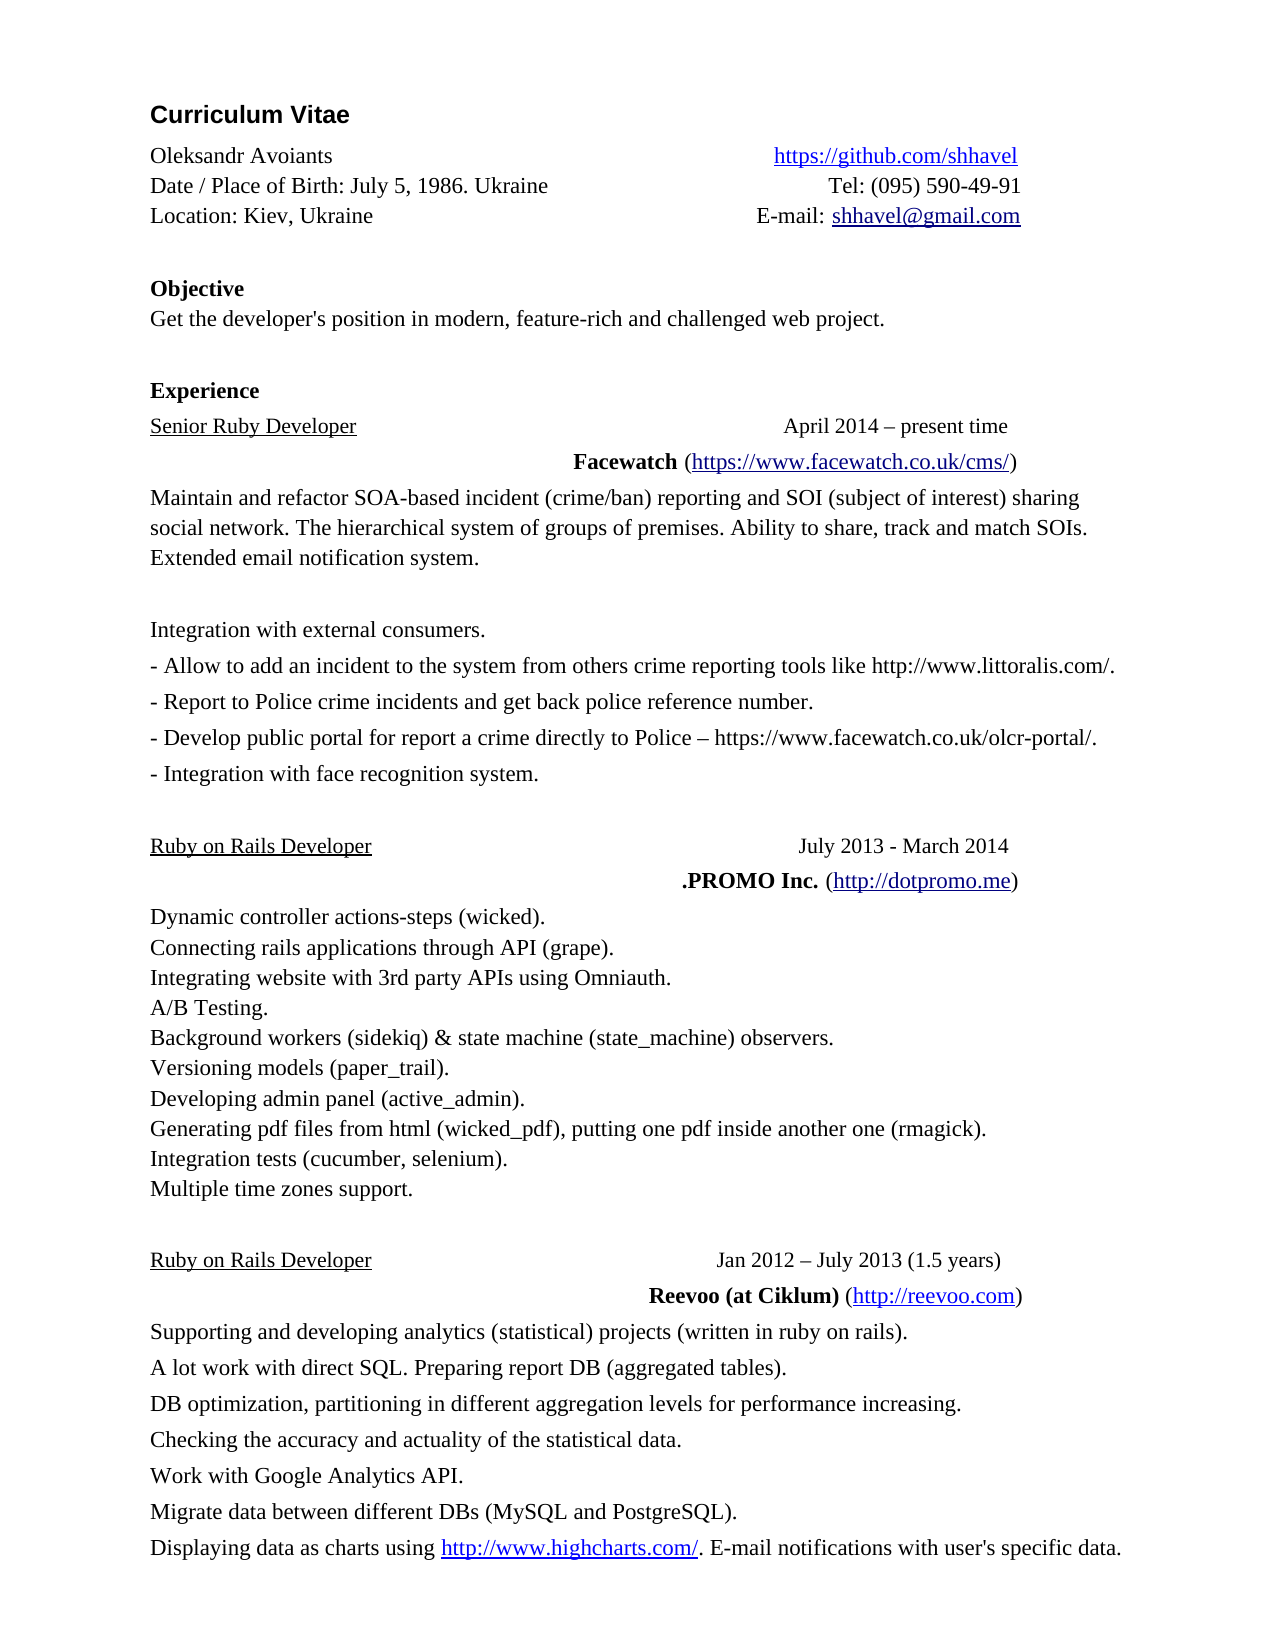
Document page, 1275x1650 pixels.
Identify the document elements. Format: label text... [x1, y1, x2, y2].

text Integration with external consumers. [150, 616, 1125, 643]
text Curriculum Vitae [150, 100, 1125, 129]
text - Allow to add an incident to the system from others crime reporting tools like http://www.littoralis.com/. [150, 652, 1125, 679]
text Checking the accuracy and actuality of the statistical data. [150, 1426, 1125, 1453]
text Dynamic controller actions-steps (wicked). Connecting rails applications through API (grape). Integrating website with 3rd party APIs using Omniauth. A/B Testing. Background workers (sidekiq) & state machine (state_machine) observers. Versioning models (paper_trail). Developing admin panel (active_admin). Generating pdf files from html (wicked_pdf), putting one pdf inside another one (rmagick). Integration tests (cucumber, selenium). Multiple time zones support. [150, 903, 1125, 1202]
text Supporting and developing analytics (statistical) projects (written in ruby on rails). [150, 1318, 1125, 1344]
text Experience [150, 377, 1125, 403]
text Ruby on Rails Developer Jan 2012 – July 2013 (1.5 years) [150, 1247, 1125, 1273]
text Work with Google Analytics API. [150, 1462, 1125, 1489]
text .PROMO Inc. (http://dotpromo.me) [150, 867, 1125, 894]
text Maintain and refactor SOA-based incident (crime/ban) reporting and SOI (subject of interest) sharing social network. The hierarchical system of groups of premises. Ability to share, track and match SOIs. Extended email notification system. [150, 484, 1125, 571]
text Displaying data as charts using http://www.highcharts.com/. E-mail notifications with user's specific data. [150, 1534, 1125, 1561]
text Migrate data between different DBs (MySQL and PostgreSQL). [150, 1498, 1125, 1525]
text - Integration with face recognition system. [150, 761, 1125, 787]
text Facewatch (https://www.facewatch.co.uk/cms/) [150, 448, 1125, 474]
text Reevoo (at Ciklum) (http://reevoo.com) [150, 1282, 1125, 1308]
text DB optimization, partitioning in different aggregation levels for performance increasing. [150, 1390, 1125, 1417]
text Senior Ruby Developer April 2014 – present time [150, 413, 1125, 438]
text - Report to Police crime incidents and get back police reference number. [150, 688, 1125, 715]
text Ruby on Rails Developer July 2013 - March 2014 [150, 833, 1125, 858]
text Objective Get the developer's position in modern, feature-rich and challenged web project. [150, 275, 1125, 331]
text A lot work with direct SQL. Preparing report DB (aggregated tables). [150, 1354, 1125, 1381]
text Oleksandr Avoiants https://github.com/shhavel Date / Place of Birth: July 5, 1986. Ukraine Tel: (095) 590-49-91 Location: Kiev, Ukraine E-mail: shhavel@gmail.com [150, 142, 1125, 229]
text - Develop public portal for report a crime directly to Police – https://www.facewatch.co.uk/olcr-portal/. [150, 724, 1125, 751]
